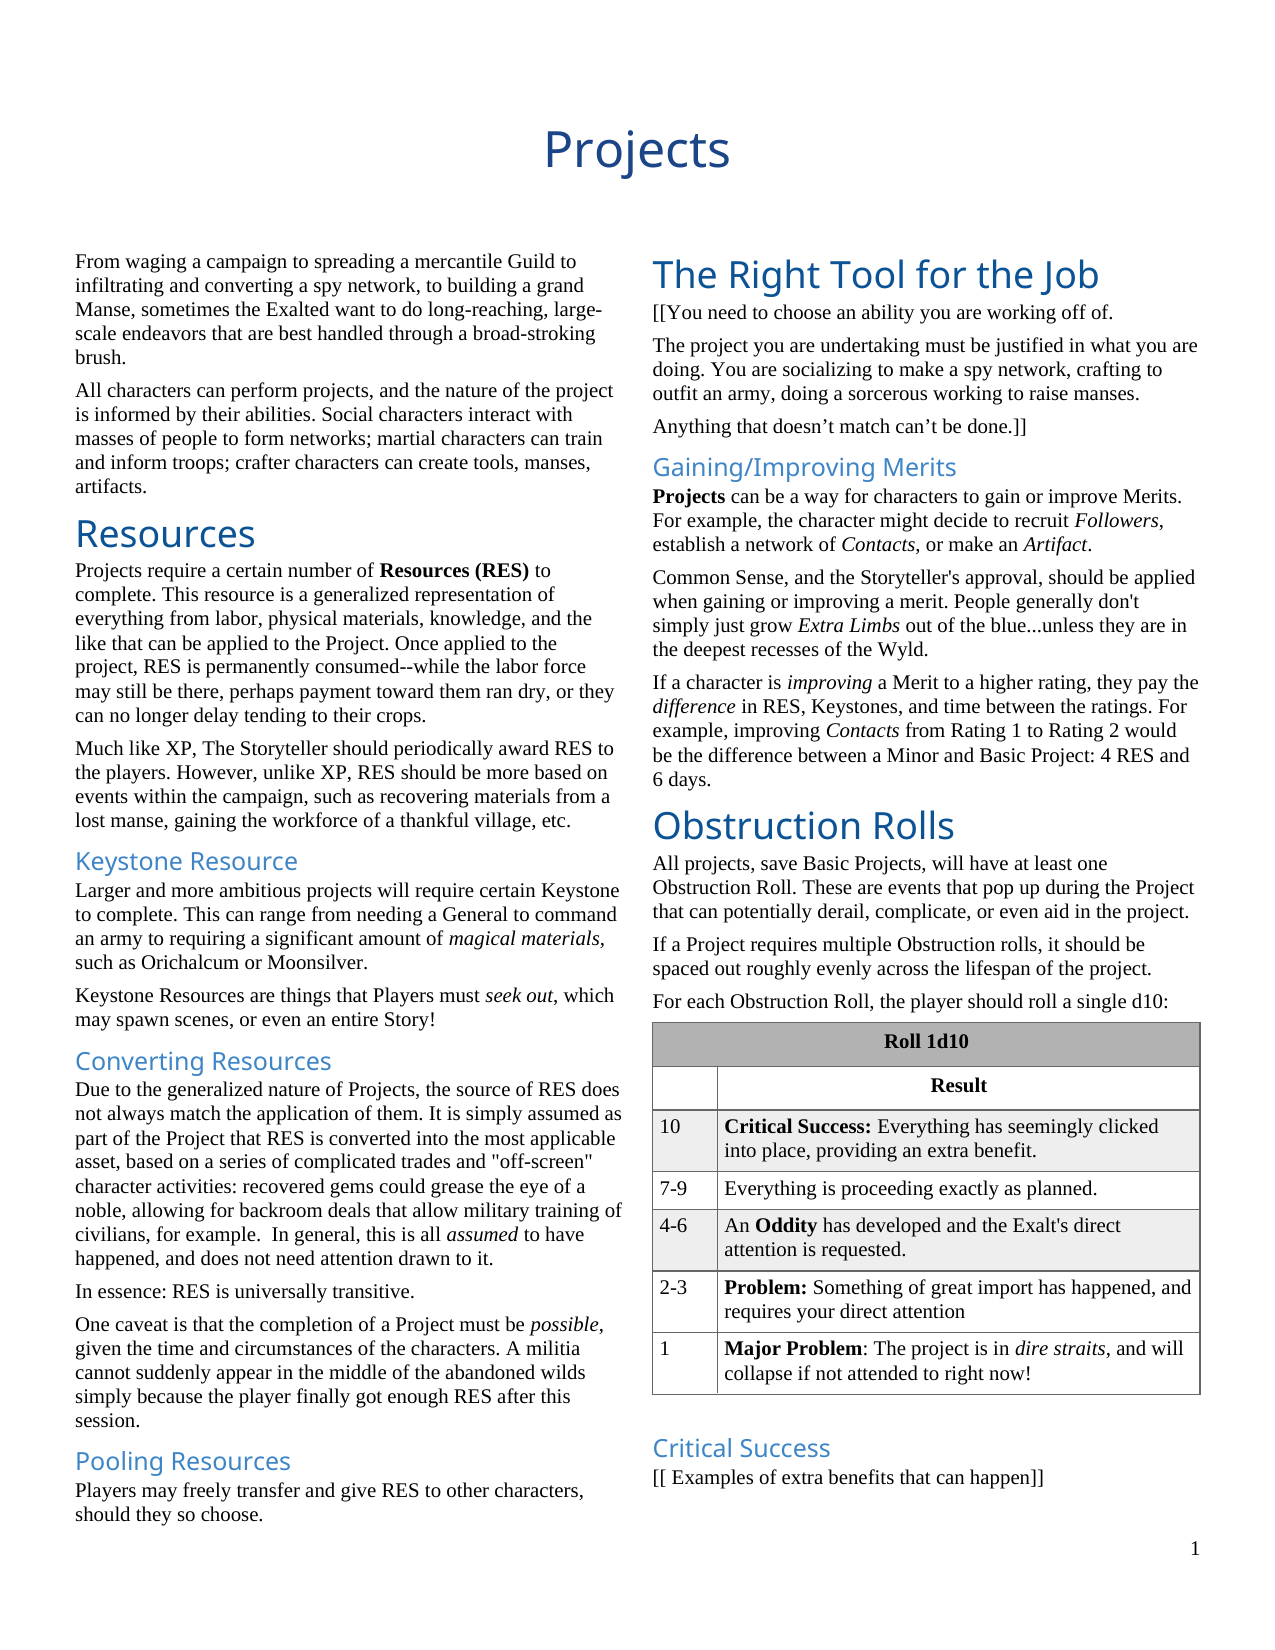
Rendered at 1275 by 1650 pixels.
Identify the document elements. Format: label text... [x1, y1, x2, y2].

text All characters can perform projects, and the nature of the project is informed by their abilities. Social characters interact with masses of people to form networks; martial characters can train and inform troops; crafter characters can create tools, manses, artifacts. [75, 378, 622, 498]
text Players may freely transfer and give RES to other characters, should they so choose. [75, 1478, 622, 1526]
text In essence: RES is universally transitive. [75, 1279, 622, 1303]
text Projects can be a way for characters to gain or improve Merits. For example, the character might decide to recruit Followers, establish a network of Contacts, or make an Artifact. [652, 484, 1200, 556]
subtitle Critical Success [652, 1431, 1200, 1465]
table_cell [653, 1067, 717, 1109]
subtitle Converting Resources [75, 1043, 622, 1077]
table_cell Major Problem: The project is in dire straits, and will collapse if not attended to right now! [718, 1333, 1199, 1393]
table_cell Everything is proceeding exactly as planned. [718, 1172, 1199, 1208]
text Much like XP, The Storyteller should periodically award RES to the players. However, unlike XP, RES should be more based on events within the campaign, such as recovering materials from a lost manse, gaining the workforce of a thankful village, etc. [75, 736, 622, 832]
text For each Obstruction Roll, the player should roll a single d10: [652, 989, 1200, 1013]
table_cell 4-6 [653, 1210, 717, 1270]
subtitle Projects [75, 114, 1200, 182]
table_cell Result [718, 1067, 1199, 1109]
subtitle Pooling Resources [75, 1444, 622, 1478]
text All projects, save Basic Projects, will have at least one Obstruction Roll. These are events that pop up during the Project that can potentially derail, complicate, or even aid in the project. [652, 851, 1200, 923]
text Common Sense, and the Storyteller's approval, should be applied when gaining or improving a merit. People generally don't simply just grow Extra Limbs out of the blue...unless they are in the deepest recesses of the Wyld. [652, 565, 1200, 661]
table_cell 10 [653, 1111, 717, 1171]
table_cell An Oddity has developed and the Exalt's direct attention is requested. [718, 1210, 1199, 1270]
table_cell Problem: Something of great import has happened, and requires your direct attention [718, 1272, 1199, 1332]
subtitle The Right Tool for the Job [652, 249, 1200, 300]
text The project you are undertaking must be justified in what you are doing. You are socializing to make a spy network, crafting to outfit an army, doing a sorcerous working to raise manses. [652, 333, 1200, 405]
table_cell 7-9 [653, 1172, 717, 1208]
subtitle Gaining/Improving Merits [652, 450, 1200, 484]
text One caveat is that the completion of a Project must be possible, given the time and circumstances of the characters. A militia cannot suddenly appear in the middle of the abandoned wilds simply because the player finally got enough RES after this session. [75, 1312, 622, 1432]
text If a Project requires multiple Obstruction rolls, it should be spaced out roughly evenly across the lifespan of the project. [652, 932, 1200, 980]
subtitle Keystone Resource [75, 844, 622, 878]
text [[You need to choose an ability you are working off of. [652, 300, 1200, 324]
subtitle Resources [75, 507, 622, 558]
text If a character is improving a Merit to a higher rating, they pay the difference in RES, Keystones, and time between the ratings. For example, improving Contacts from Rating 1 to Rating 2 would be the difference between a Minor and Basic Project: 4 RES and 6 days. [652, 670, 1200, 791]
table_cell Critical Success: Everything has seemingly clicked into place, providing an extra benefit. [718, 1111, 1199, 1171]
table_header Roll 1d10 [653, 1023, 1199, 1066]
subtitle Obstruction Rolls [652, 799, 1200, 851]
table_cell 1 [653, 1333, 717, 1393]
text Due to the generalized nature of Projects, the source of RES does not always match the application of them. It is simply assumed as part of the Project that RES is converted into the most applicable asset, based on a series of complicated trades and "off-screen" character activities: recovered gems could grease the eye of a noble, allowing for backroom deals that allow military training of civilians, for example. In general, this is all assumed to have happened, and does not need attention drawn to it. [75, 1077, 622, 1270]
text Keystone Resources are things that Players must seek out, which may spawn scenes, or even an entire Story! [75, 983, 622, 1031]
text [[ Examples of extra benefits that can happen]] [652, 1465, 1200, 1489]
text Projects require a certain number of Resources (RES) to complete. This resource is a generalized representation of everything from labor, physical materials, knowledge, and the like that can be applied to the Project. Once applied to the project, RES is permanently consumed--while the labor force may still be there, perhaps payment toward them ran dry, or they can no longer delay tending to their crops. [75, 558, 622, 727]
text Larger and more ambitious projects will require certain Keystone to complete. This can range from needing a General to command an army to requiring a significant amount of magical materials, such as Orichalcum or Moonsilver. [75, 878, 622, 974]
text From waging a campaign to spreading a mercantile Guild to infiltrating and converting a spy network, to building a grand Manse, sometimes the Exalted want to do long-reaching, large-scale endeavors that are best handled through a broad-stroking brush. [75, 249, 622, 369]
table_cell 2-3 [653, 1272, 717, 1332]
text Anything that doesn’t match can’t be done.]] [652, 414, 1200, 438]
